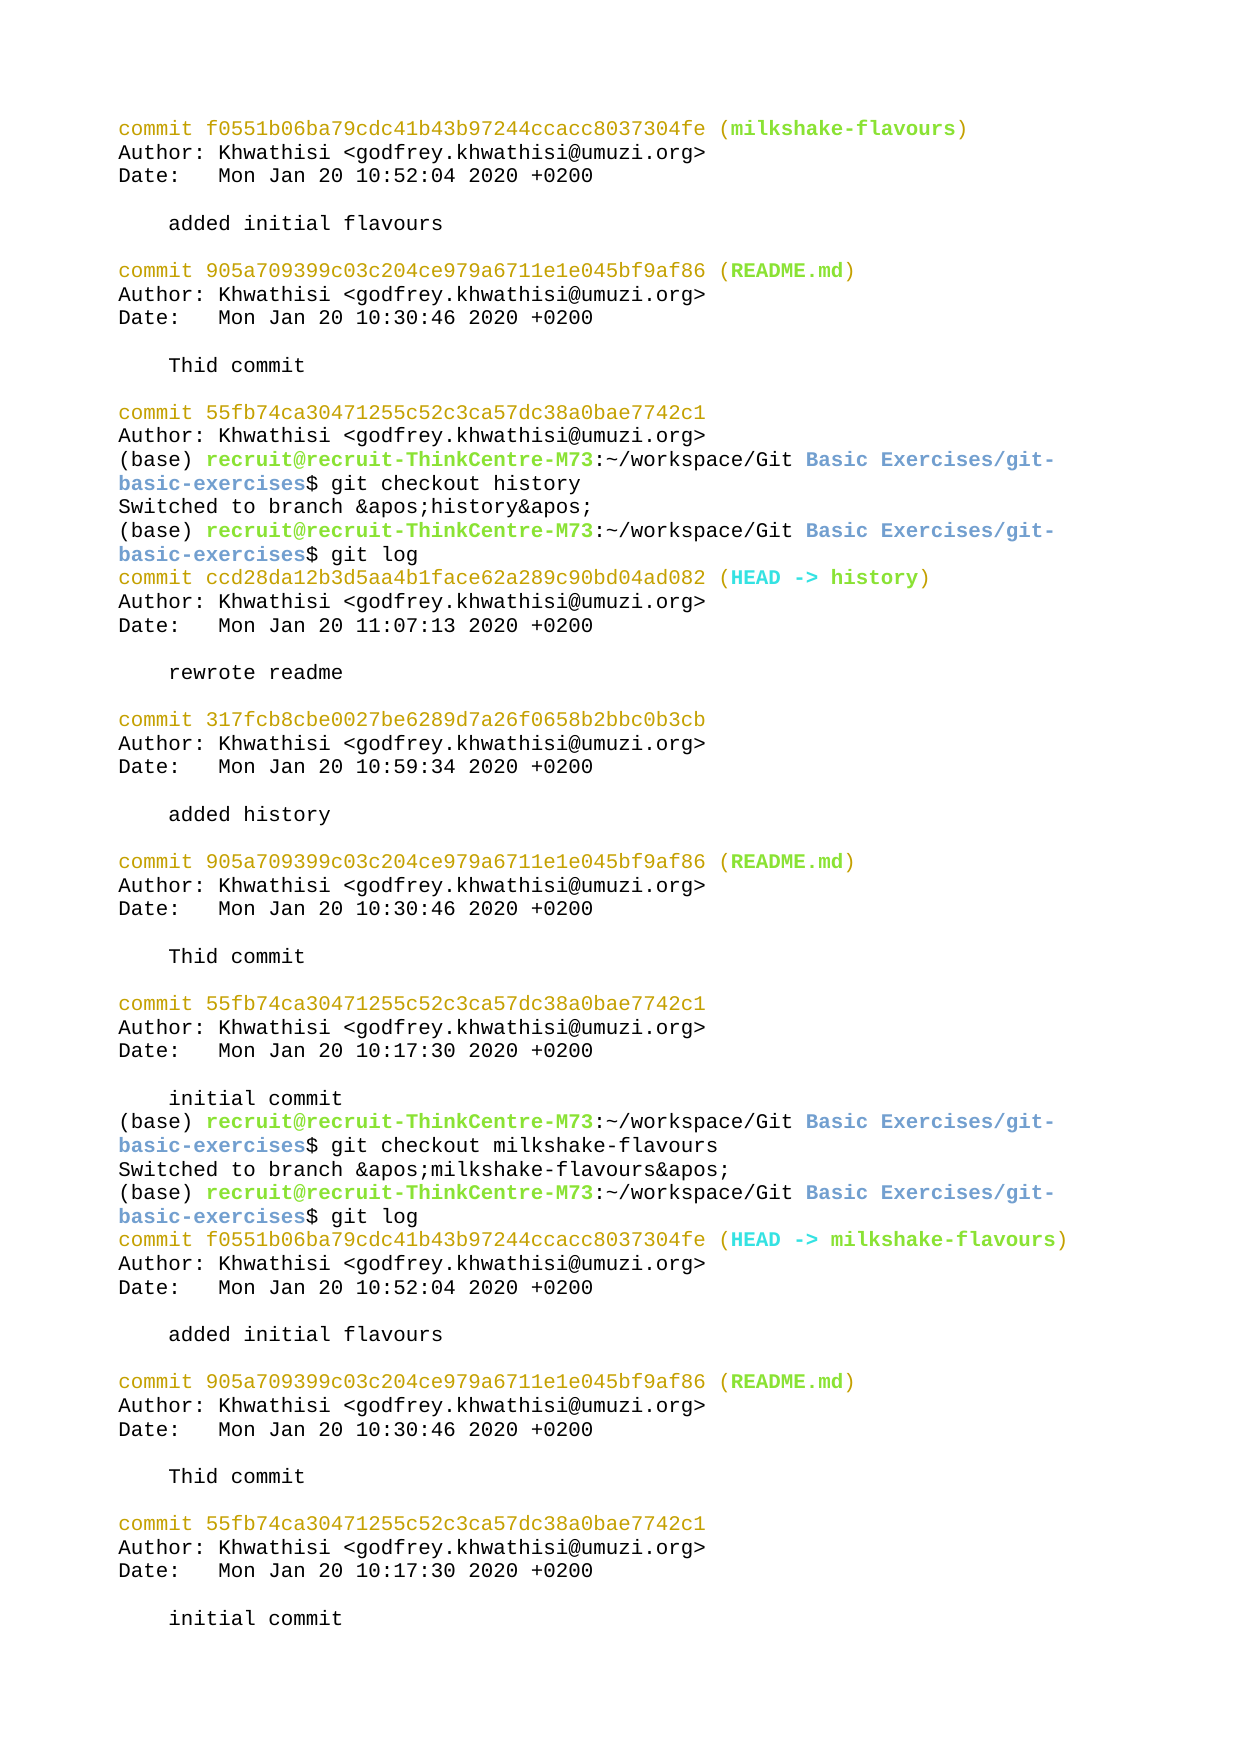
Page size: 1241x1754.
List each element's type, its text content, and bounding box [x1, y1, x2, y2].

text Author: Khwathisi <godfrey.khwathisi@umuzi.org> [118, 733, 1122, 757]
text (base) recruit@recruit-ThinkCentre-M73:~/workspace/Git Basic Exercises/git-basic-exercises$ git log [118, 520, 1122, 567]
text Author: Khwathisi <godfrey.khwathisi@umuzi.org> [118, 875, 1122, 898]
text Thid commit [118, 946, 1122, 969]
text Date: Mon Jan 20 10:30:46 2020 +0200 [118, 307, 1122, 331]
text commit ccd28da12b3d5aa4b1face62a289c90bd04ad082 (HEAD -> history) [118, 567, 1122, 591]
text Author: Khwathisi <godfrey.khwathisi@umuzi.org> [118, 1017, 1122, 1040]
text Author: Khwathisi <godfrey.khwathisi@umuzi.org> [118, 426, 1122, 449]
text Author: Khwathisi <godfrey.khwathisi@umuzi.org> [118, 1537, 1122, 1561]
text Date: Mon Jan 20 10:17:30 2020 +0200 [118, 1040, 1122, 1064]
text Date: Mon Jan 20 10:59:34 2020 +0200 [118, 757, 1122, 780]
text commit 55fb74ca30471255c52c3ca57dc38a0bae7742c1 [118, 402, 1122, 426]
text Author: Khwathisi <godfrey.khwathisi@umuzi.org> [118, 591, 1122, 615]
text Thid commit [118, 1466, 1122, 1489]
text (base) recruit@recruit-ThinkCentre-M73:~/workspace/Git Basic Exercises/git-basic-exercises$ git checkout milkshake-flavours [118, 1111, 1122, 1158]
text Author: Khwathisi <godfrey.khwathisi@umuzi.org> [118, 142, 1122, 165]
text Date: Mon Jan 20 11:07:13 2020 +0200 [118, 615, 1122, 638]
text Switched to branch &apos;history&apos; [118, 496, 1122, 520]
text commit f0551b06ba79cdc41b43b97244ccacc8037304fe (HEAD -> milkshake-flavours) [118, 1229, 1122, 1253]
text commit 905a709399c03c204ce979a6711e1e045bf9af86 (README.md) [118, 260, 1122, 284]
text added history [118, 804, 1122, 827]
text Thid commit [118, 354, 1122, 378]
text Date: Mon Jan 20 10:52:04 2020 +0200 [118, 1277, 1122, 1300]
text Author: Khwathisi <godfrey.khwathisi@umuzi.org> [118, 1395, 1122, 1419]
text commit 55fb74ca30471255c52c3ca57dc38a0bae7742c1 [118, 1513, 1122, 1537]
text commit 905a709399c03c204ce979a6711e1e045bf9af86 (README.md) [118, 851, 1122, 875]
text commit 317fcb8cbe0027be6289d7a26f0658b2bbc0b3cb [118, 709, 1122, 733]
text added initial flavours [118, 1324, 1122, 1348]
text (base) recruit@recruit-ThinkCentre-M73:~/workspace/Git Basic Exercises/git-basic-exercises$ git checkout history [118, 449, 1122, 496]
text rewrote readme [118, 662, 1122, 686]
text initial commit [118, 1608, 1122, 1631]
text Author: Khwathisi <godfrey.khwathisi@umuzi.org> [118, 1253, 1122, 1277]
text commit 905a709399c03c204ce979a6711e1e045bf9af86 (README.md) [118, 1371, 1122, 1395]
text Date: Mon Jan 20 10:17:30 2020 +0200 [118, 1561, 1122, 1584]
text initial commit [118, 1088, 1122, 1111]
text Date: Mon Jan 20 10:30:46 2020 +0200 [118, 898, 1122, 922]
text Author: Khwathisi <godfrey.khwathisi@umuzi.org> [118, 284, 1122, 307]
text commit f0551b06ba79cdc41b43b97244ccacc8037304fe (milkshake-flavours) [118, 118, 1122, 142]
text added initial flavours [118, 213, 1122, 236]
text Date: Mon Jan 20 10:52:04 2020 +0200 [118, 165, 1122, 189]
text (base) recruit@recruit-ThinkCentre-M73:~/workspace/Git Basic Exercises/git-basic-exercises$ git log [118, 1182, 1122, 1229]
text commit 55fb74ca30471255c52c3ca57dc38a0bae7742c1 [118, 993, 1122, 1017]
text Switched to branch &apos;milkshake-flavours&apos; [118, 1158, 1122, 1182]
text Date: Mon Jan 20 10:30:46 2020 +0200 [118, 1419, 1122, 1442]
